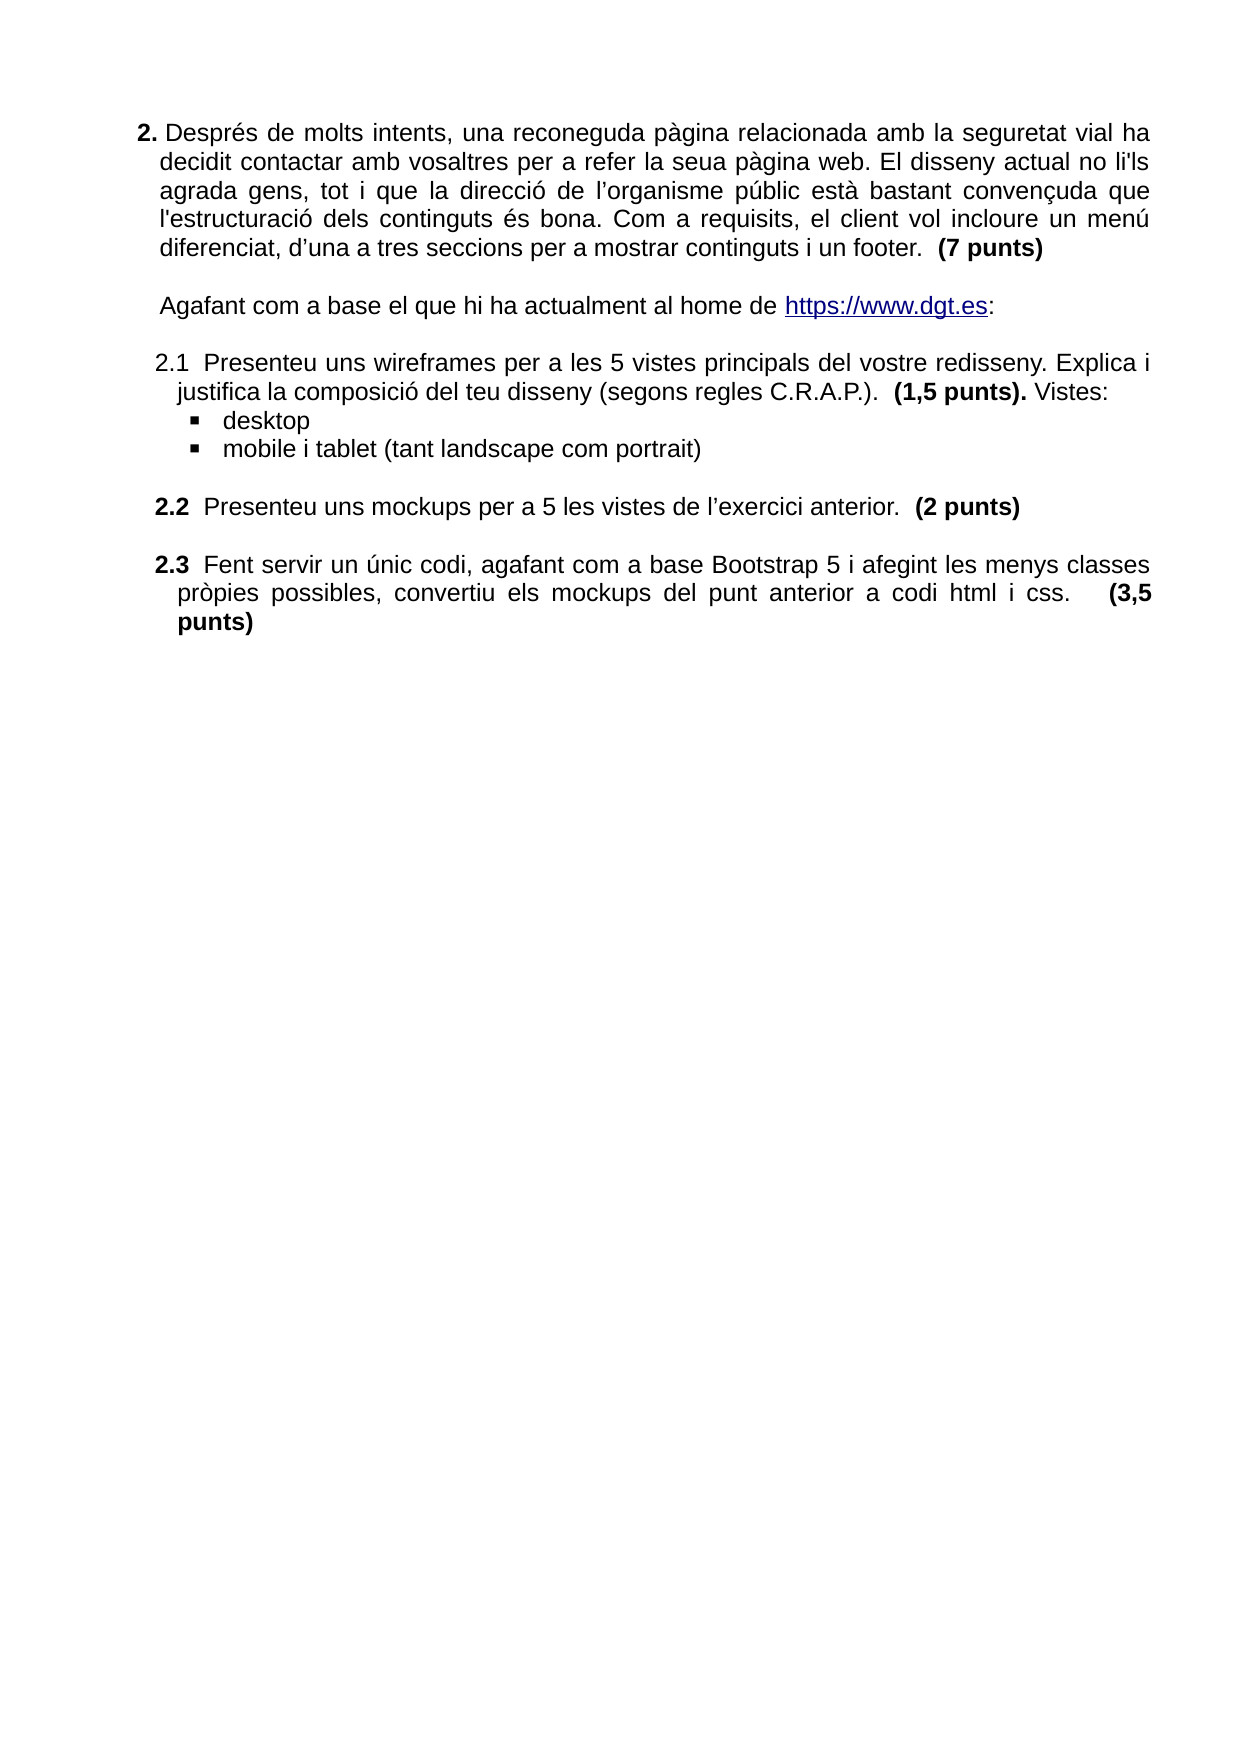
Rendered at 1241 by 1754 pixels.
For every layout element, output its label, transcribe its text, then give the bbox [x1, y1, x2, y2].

list Després de molts intents, una reconeguda pàgina relacionada amb la seguretat vial ha decidit contactar amb vosaltres per a refer la seua pàgina web. El disseny actual no li'ls agrada gens, tot i que la direcció de l’organisme públic està bastant convençuda que l'estructuració dels continguts és bona. Com a requisits, el client vol incloure un menú diferenciat, d’una a tres seccions per a mostrar continguts i un footer. (7 punts) [130, 118, 1152, 262]
list Presenteu uns mockups per a 5 les vistes de l’exercici anterior. (2 punts) [148, 492, 1152, 521]
list Agafant com a base el que hi ha actualment al home de https://www.dgt.es: [130, 291, 1152, 319]
list mobile i tablet (tant landscape com portrait) [185, 434, 1152, 463]
list desktop [185, 406, 1152, 434]
list Fent servir un únic codi, agafant com a base Bootstrap 5 i afegint les menys classes pròpies possibles, convertiu els mockups del punt anterior a codi html i css. (3,5 punts) [148, 549, 1152, 636]
list Presenteu uns wireframes per a les 5 vistes principals del vostre redisseny. Explica i justifica la composició del teu disseny (segons regles C.R.A.P.). (1,5 punts). Vistes: [148, 348, 1152, 406]
